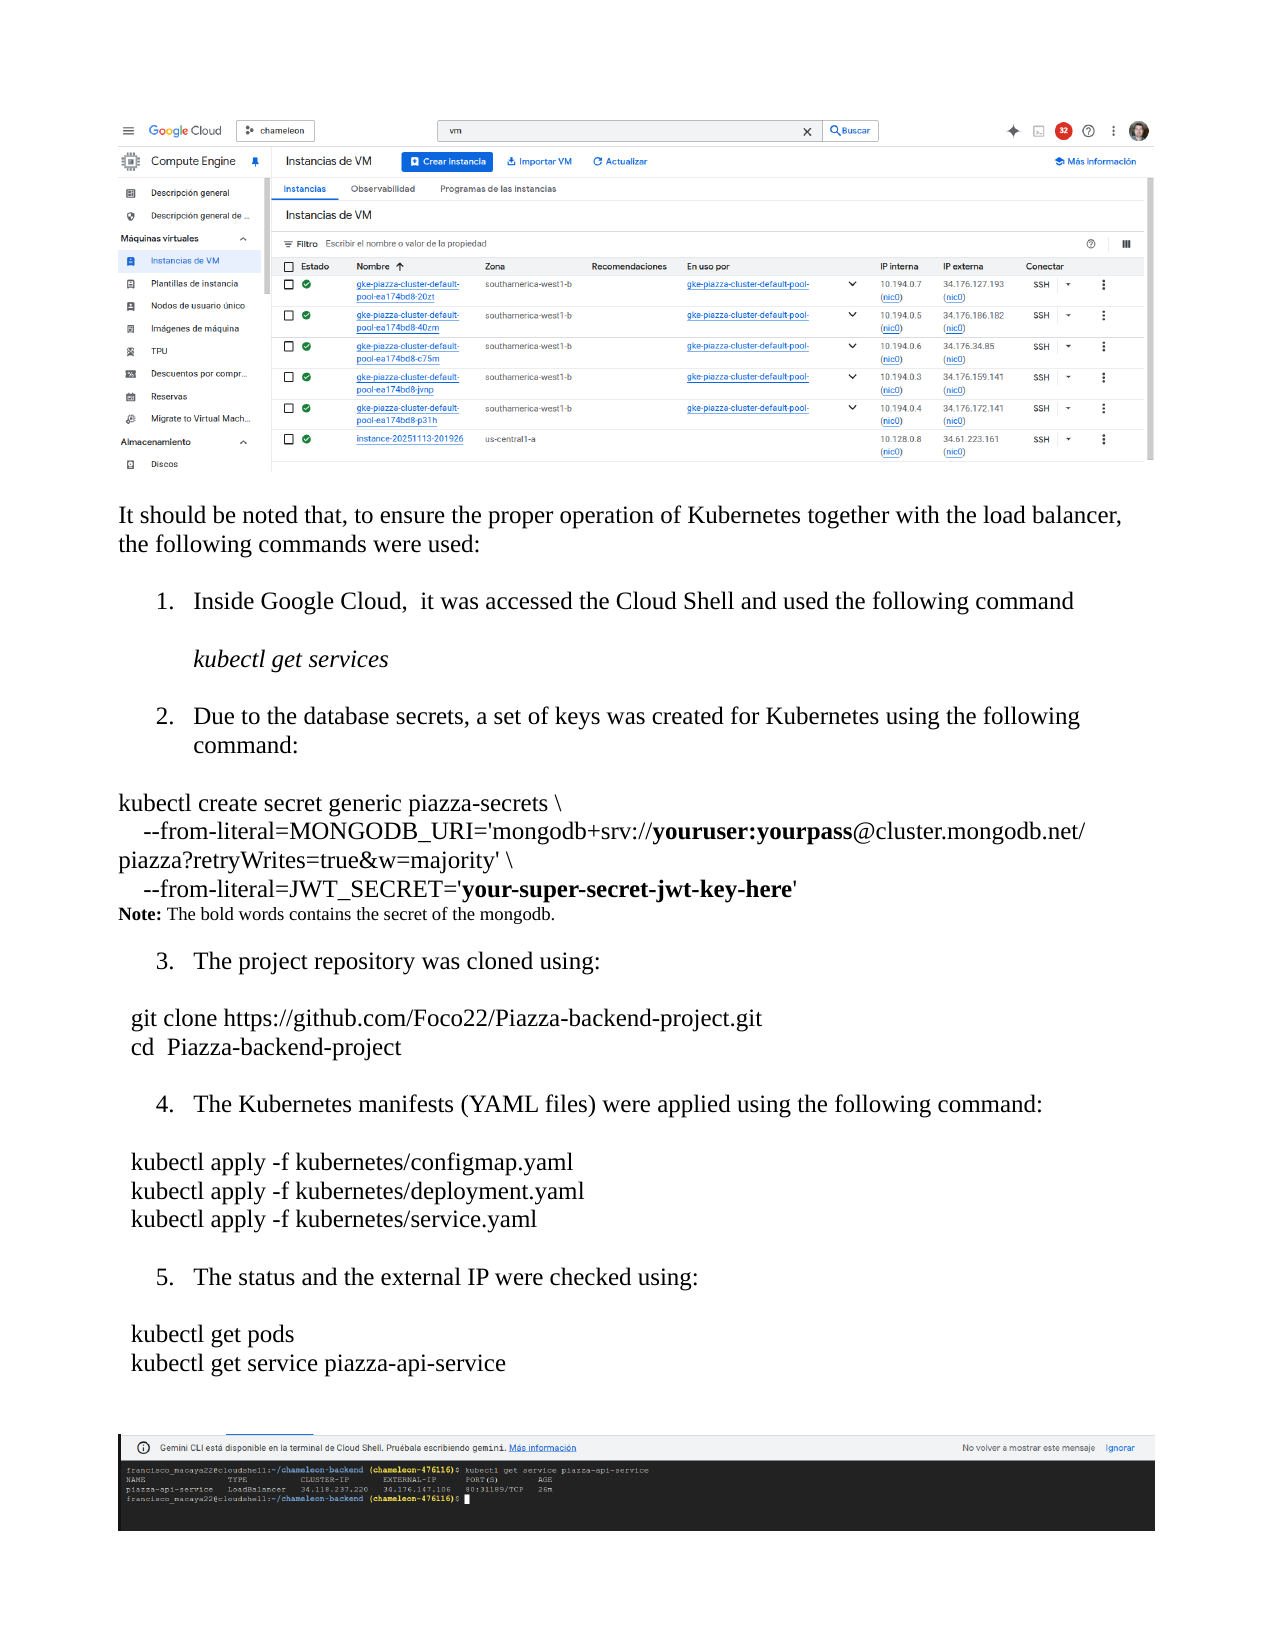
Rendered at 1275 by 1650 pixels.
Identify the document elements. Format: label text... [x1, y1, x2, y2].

list kubectl get services [156, 644, 1157, 673]
text kubectl get pods [118, 1319, 1157, 1348]
text Note: The bold words contains the secret of the mongodb. [118, 903, 1157, 924]
list The status and the external IP were checked using: [156, 1262, 1157, 1291]
text git clone https://github.com/Foco22/Piazza-backend-project.git [118, 1003, 1157, 1032]
picture [118, 118, 1157, 472]
picture [118, 1434, 1157, 1531]
text kubectl apply -f kubernetes/configmap.yaml [118, 1147, 1157, 1176]
text kubectl apply -f kubernetes/service.yaml [118, 1204, 1157, 1233]
text --from-literal=MONGODB_URI='mongodb+srv://youruser:yourpass@cluster.mongodb.net/piazza?retryWrites=true&w=majority' \ [118, 816, 1157, 874]
text cd Piazza-backend-project [118, 1032, 1157, 1061]
text kubectl apply -f kubernetes/deployment.yaml [118, 1176, 1157, 1204]
list Due to the database secrets, a set of keys was created for Kubernetes using the following command: [156, 701, 1157, 759]
text kubectl get service piazza-api-service [118, 1348, 1157, 1377]
list The project repository was cloned using: [156, 946, 1157, 974]
list The Kubernetes manifests (YAML files) were applied using the following command: [156, 1089, 1157, 1118]
text It should be noted that, to ensure the proper operation of Kubernetes together with the load balancer, the following commands were used: [118, 500, 1157, 558]
text --from-literal=JWT_SECRET='your-super-secret-jwt-key-here' [118, 874, 1157, 903]
list Inside Google Cloud, it was accessed the Cloud Shell and used the following command [156, 586, 1157, 615]
text kubectl create secret generic piazza-secrets \ [118, 788, 1157, 816]
